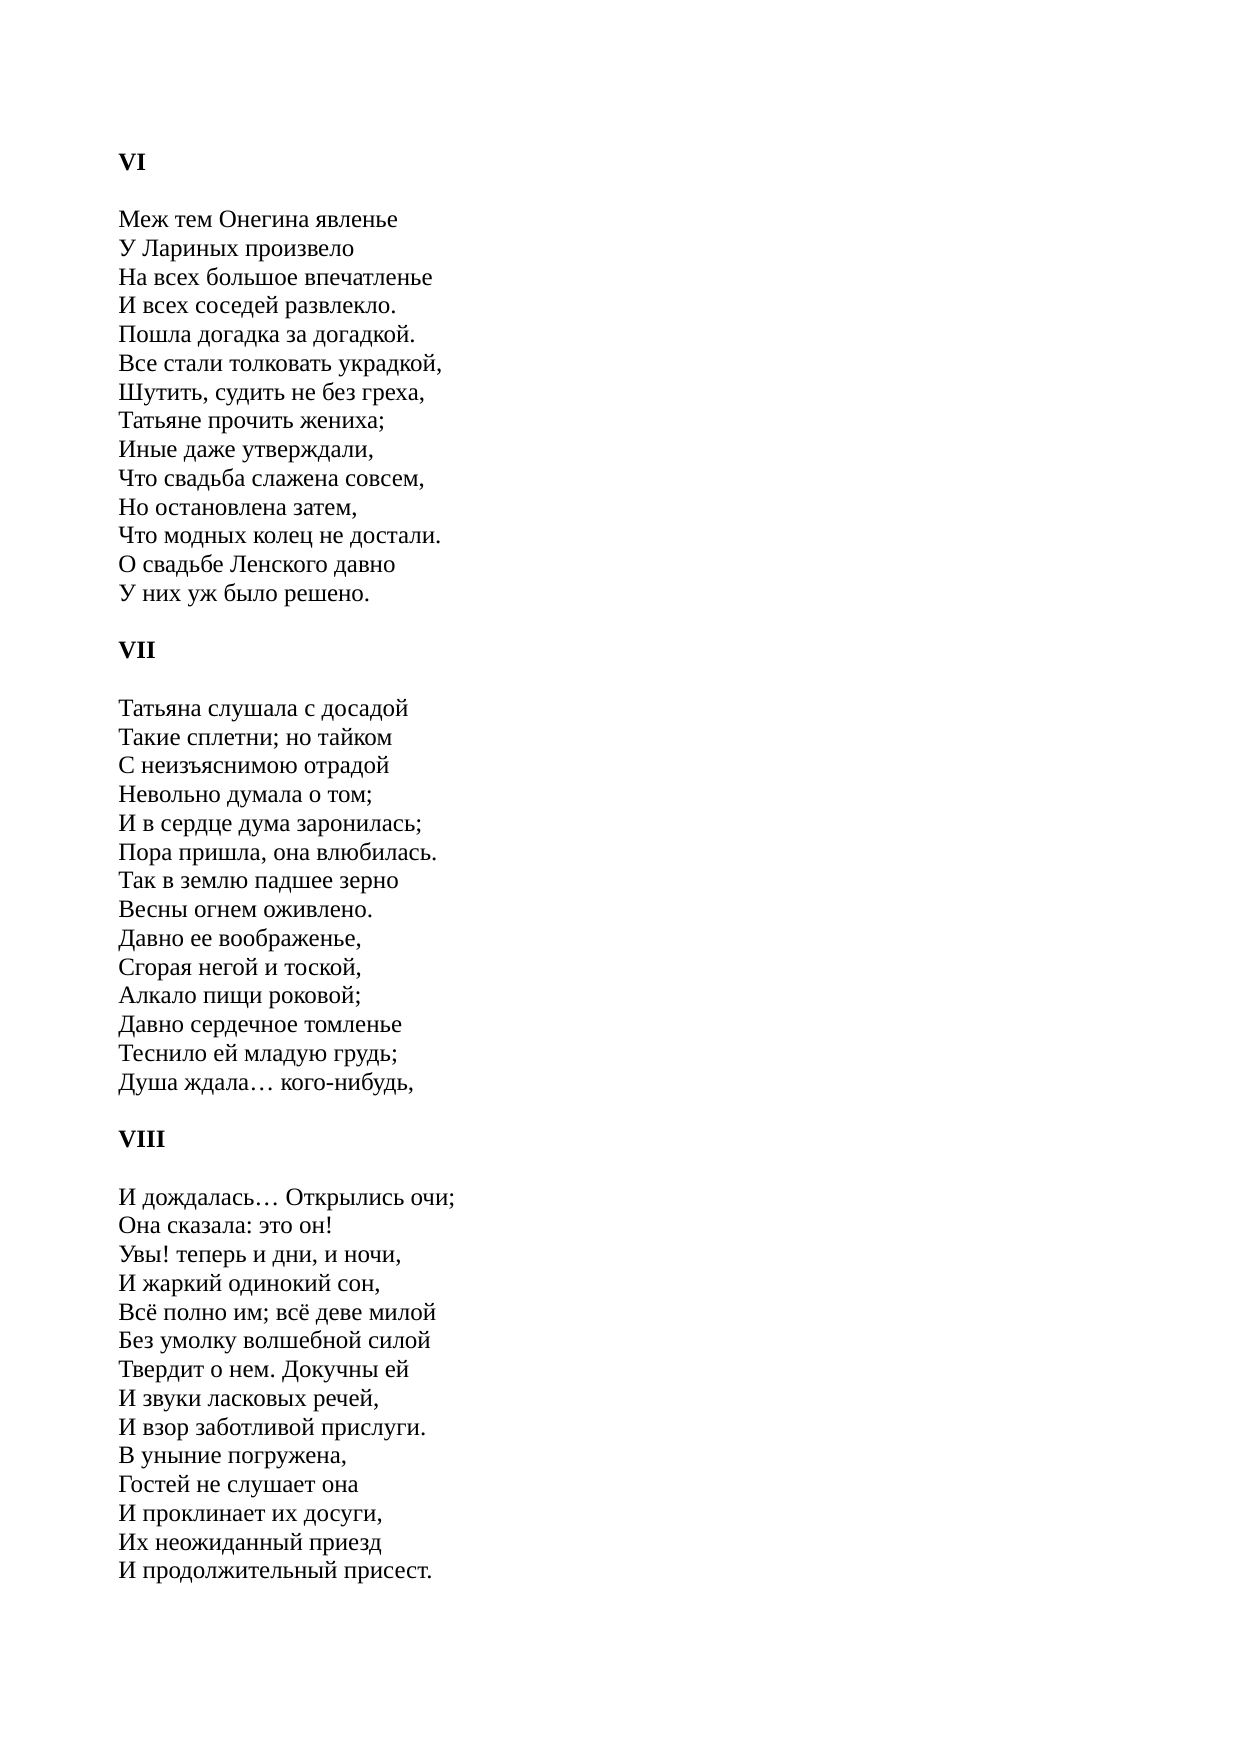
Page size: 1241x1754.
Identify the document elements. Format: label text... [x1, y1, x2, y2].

text Она сказала: это он! [118, 1211, 1240, 1239]
text О свадьбе Ленского давно [118, 549, 1240, 578]
text И дождалась… Открылись очи; [118, 1182, 1240, 1211]
text Теснило ей младую грудь; [118, 1038, 1240, 1067]
text И в сердце дума заронилась; [118, 808, 1240, 837]
text Гостей не слушает она [118, 1469, 1240, 1498]
text Все стали толковать украдкой, [118, 348, 1240, 377]
text Что свадьба слажена совсем, [118, 463, 1240, 492]
subtitle VIII [118, 1124, 1240, 1153]
text И жаркий одинокий сон, [118, 1268, 1240, 1297]
text На всех большое впечатленье [118, 262, 1240, 291]
subtitle VII [118, 636, 1240, 664]
text Меж тем Онегина явленье [118, 204, 1240, 233]
text Татьяне прочить жениха; [118, 406, 1240, 434]
text Такие сплетни; но тайком [118, 722, 1240, 751]
text Татьяна слушала с досадой [118, 693, 1240, 722]
text И взор заботливой прислуги. [118, 1412, 1240, 1441]
text И всех соседей развлекло. [118, 291, 1240, 319]
text Пора пришла, она влюбилась. [118, 837, 1240, 866]
text Алкало пищи роковой; [118, 981, 1240, 1009]
text Так в землю падшее зерно [118, 866, 1240, 894]
text Что модных колец не достали. [118, 521, 1240, 549]
text Но остановлена затем, [118, 492, 1240, 521]
text У Лариных произвело [118, 233, 1240, 262]
text Всё полно им; всё деве милой [118, 1297, 1240, 1326]
text У них уж было решено. [118, 578, 1240, 607]
text Их неожиданный приезд [118, 1527, 1240, 1556]
text Давно ее воображенье, [118, 923, 1240, 952]
text С неизъяснимою отрадой [118, 751, 1240, 779]
text Сгорая негой и тоской, [118, 952, 1240, 981]
text Давно сердечное томленье [118, 1009, 1240, 1038]
text Твердит о нем. Докучны ей [118, 1354, 1240, 1383]
text Иные даже утверждали, [118, 434, 1240, 463]
text И продолжительный присест. [118, 1556, 1240, 1584]
subtitle VI [118, 147, 1240, 176]
text Весны огнем оживлено. [118, 894, 1240, 923]
text И проклинает их досуги, [118, 1498, 1240, 1527]
text Шутить, судить не без греха, [118, 377, 1240, 406]
text И звуки ласковых речей, [118, 1383, 1240, 1412]
text Невольно думала о том; [118, 779, 1240, 808]
text Без умолку волшебной силой [118, 1326, 1240, 1354]
text Увы! теперь и дни, и ночи, [118, 1239, 1240, 1268]
text Пошла догадка за догадкой. [118, 319, 1240, 348]
text В уныние погружена, [118, 1441, 1240, 1469]
text Душа ждала… кого-нибудь, [118, 1067, 1240, 1096]
